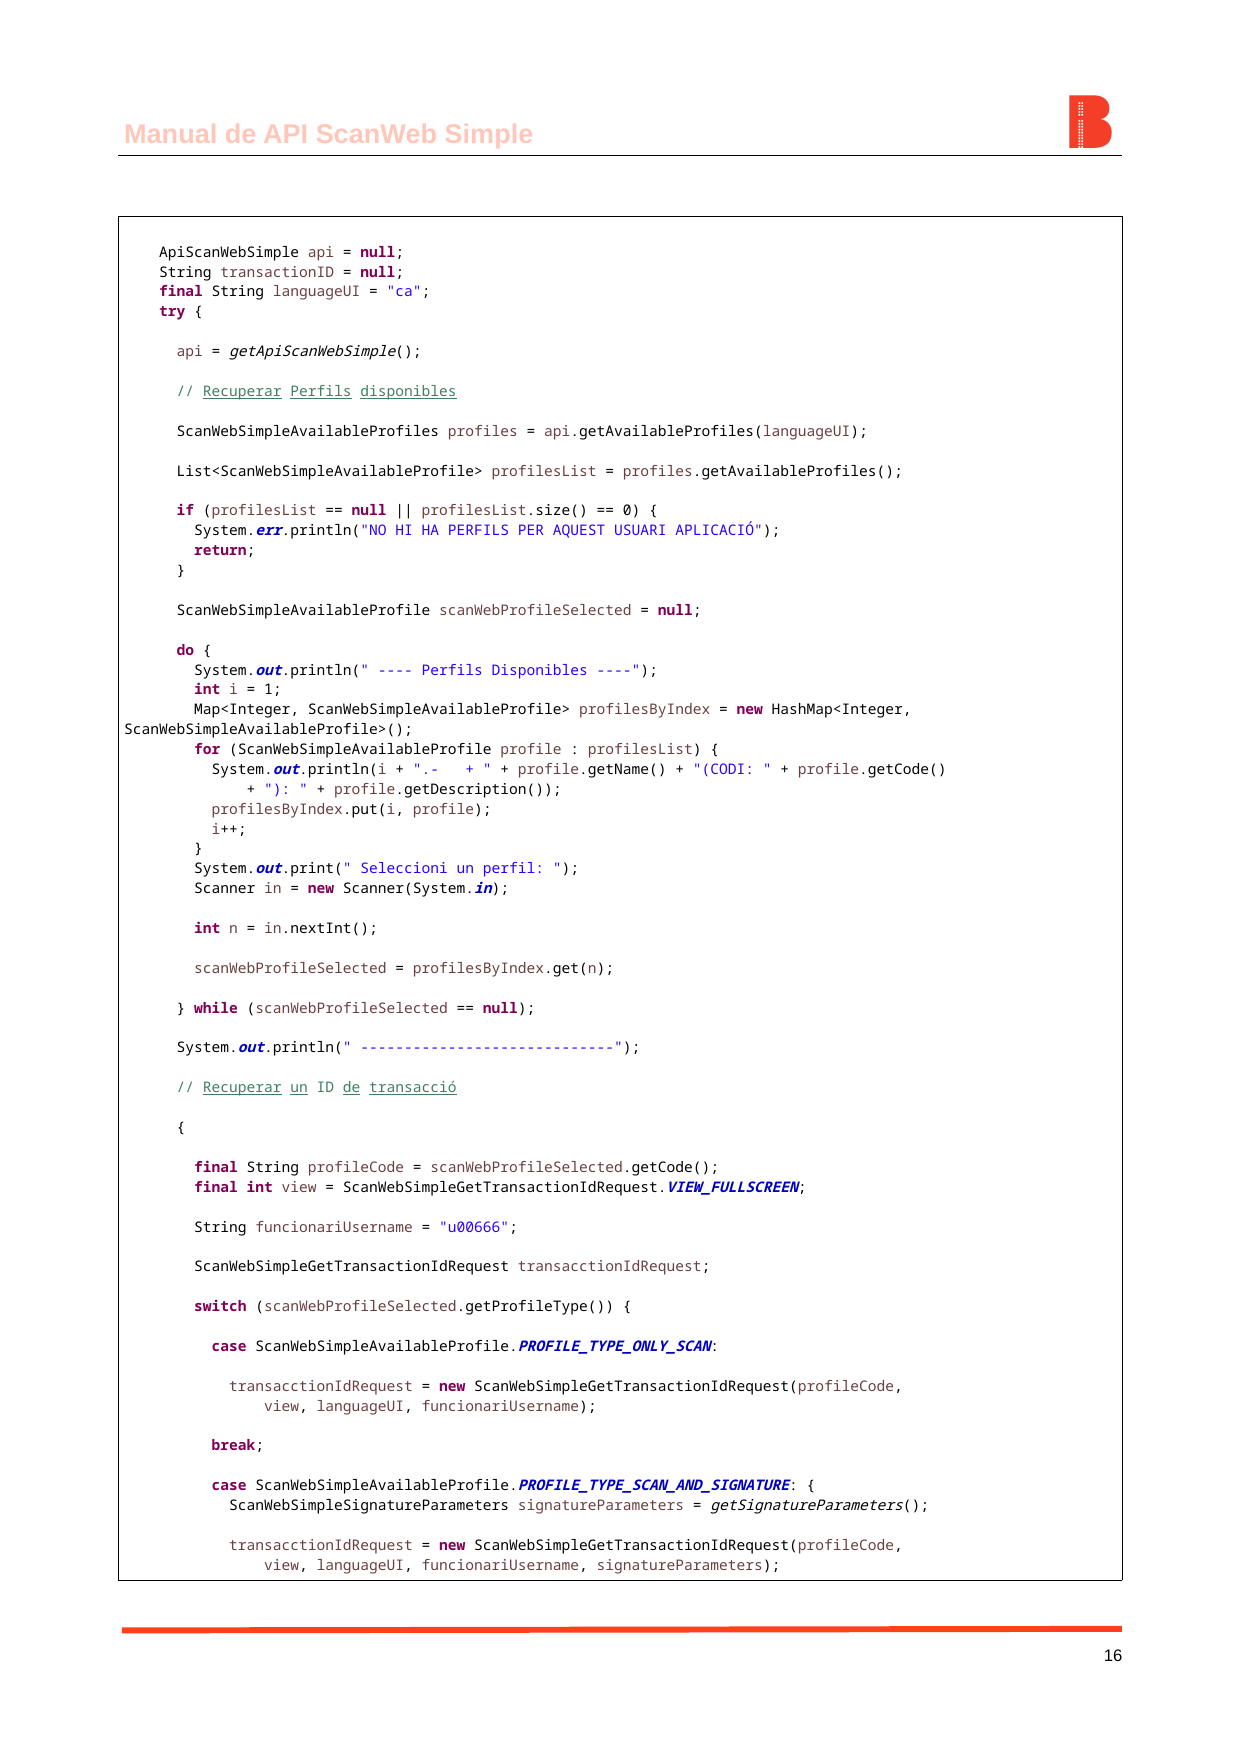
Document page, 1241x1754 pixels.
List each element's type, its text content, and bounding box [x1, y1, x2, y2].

picture [1063, 94, 1117, 150]
table_header ApiScanWebSimple api = null; String transactionID = null; final String languageUI = "ca"; try { api = getApiScanWebSimple(); // Recuperar Perfils disponibles ScanWebSimpleAvailableProfiles profiles = api.getAvailableProfiles(languageUI); List<ScanWebSimpleAvailableProfile> profilesList = profiles.getAvailableProfiles(); if (profilesList == null || profilesList.size() == 0) { System.err.println("NO HI HA PERFILS PER AQUEST USUARI APLICACIÓ"); return; } ScanWebSimpleAvailableProfile scanWebProfileSelected = null; do { System.out.println(" ---- Perfils Disponibles ----"); int i = 1; Map<Integer, ScanWebSimpleAvailableProfile> profilesByIndex = new HashMap<Integer, ScanWebSimpleAvailableProfile>(); for (ScanWebSimpleAvailableProfile profile : profilesList) { System.out.println(i + ".- + " + profile.getName() + "(CODI: " + profile.getCode() + "): " + profile.getDescription()); profilesByIndex.put(i, profile); i++; } System.out.print(" Seleccioni un perfil: "); Scanner in = new Scanner(System.in); int n = in.nextInt(); scanWebProfileSelected = profilesByIndex.get(n); } while (scanWebProfileSelected == null); System.out.println(" -----------------------------"); // Recuperar un ID de transacció { final String profileCode = scanWebProfileSelected.getCode(); final int view = ScanWebSimpleGetTransactionIdRequest.VIEW_FULLSCREEN; String funcionariUsername = "u00666"; ScanWebSimpleGetTransactionIdRequest transacctionIdRequest; switch (scanWebProfileSelected.getProfileType()) { case ScanWebSimpleAvailableProfile.PROFILE_TYPE_ONLY_SCAN: transacctionIdRequest = new ScanWebSimpleGetTransactionIdRequest(profileCode, view, languageUI, funcionariUsername); break; case ScanWebSimpleAvailableProfile.PROFILE_TYPE_SCAN_AND_SIGNATURE: { ScanWebSimpleSignatureParameters signatureParameters = getSignatureParameters(); transacctionIdRequest = new ScanWebSimpleGetTransactionIdRequest(profileCode, view, languageUI, funcionariUsername, signatureParameters); [119, 217, 1122, 1580]
